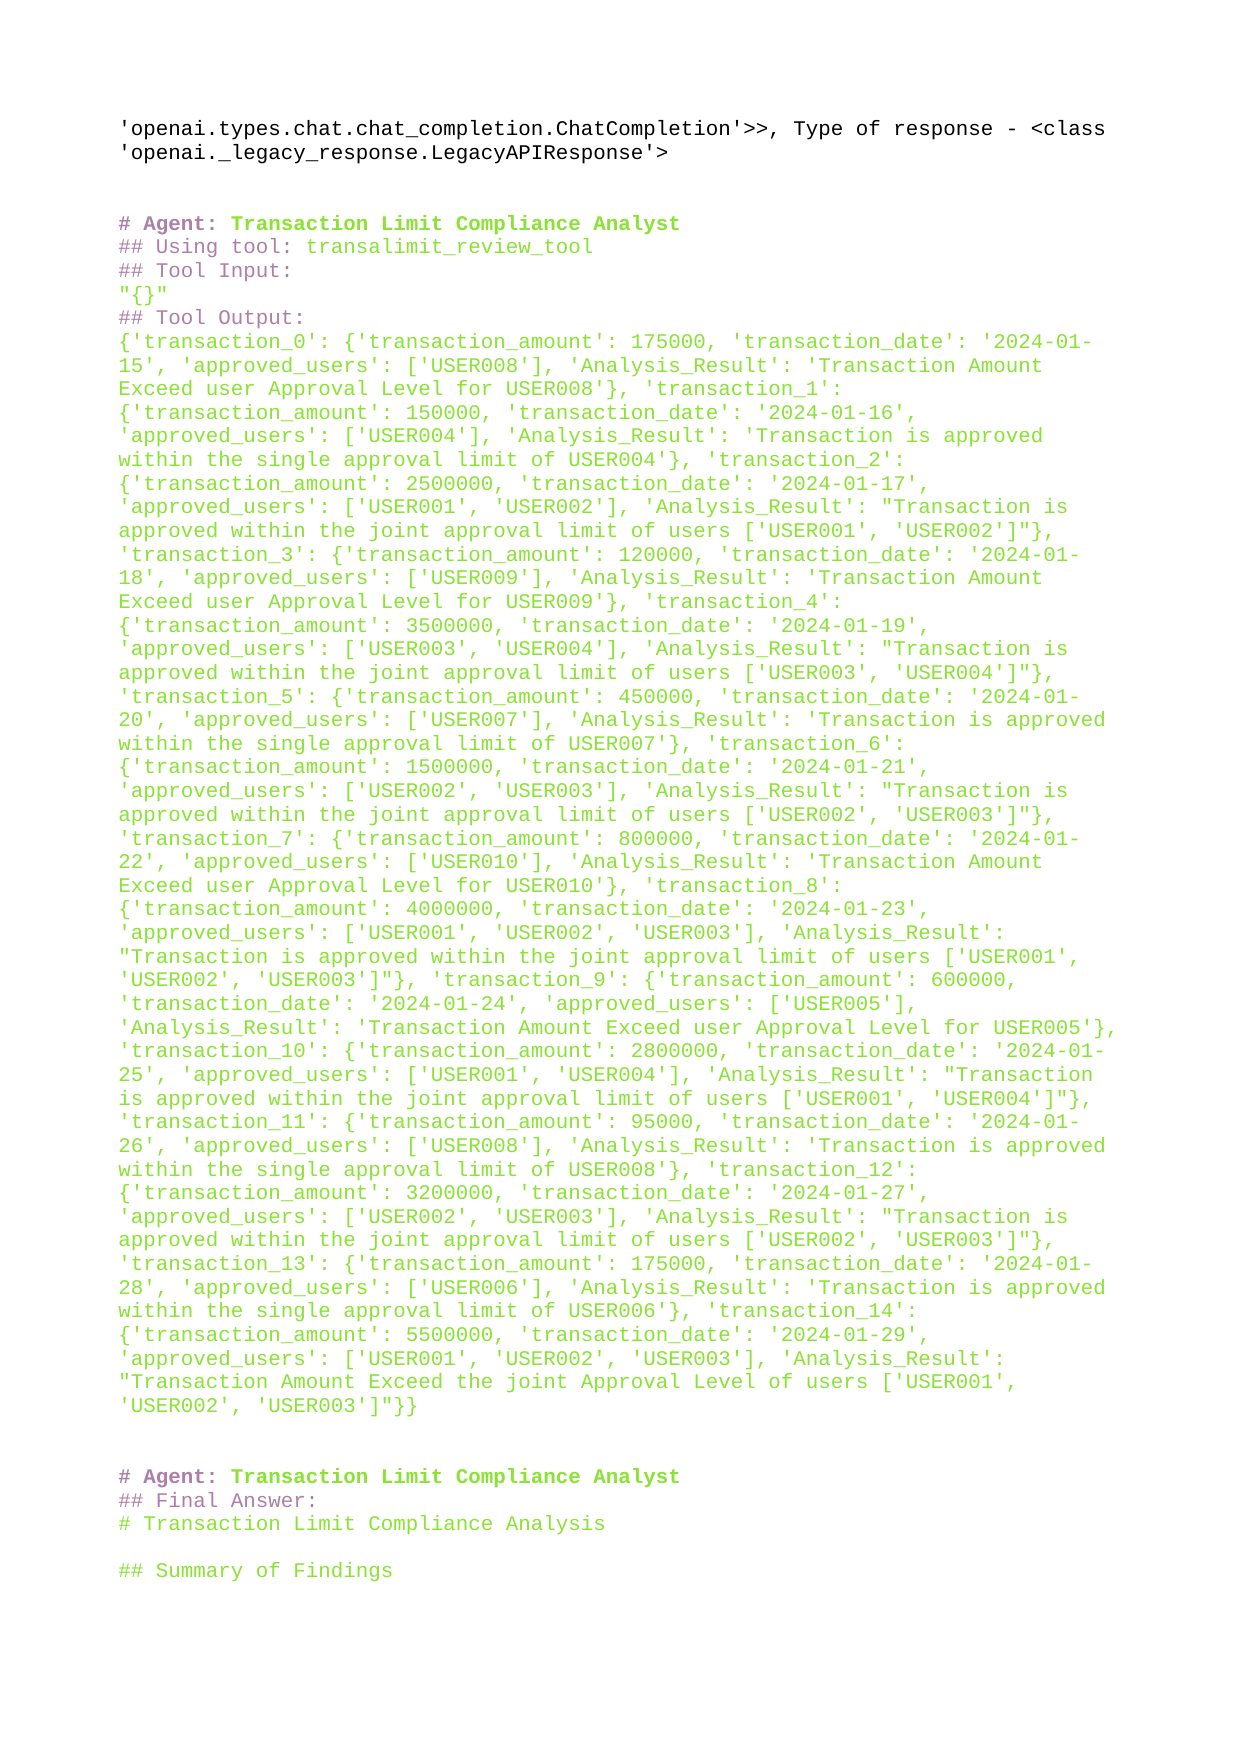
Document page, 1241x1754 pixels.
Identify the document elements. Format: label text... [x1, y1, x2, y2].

text ## Tool Input: [118, 260, 1122, 284]
text # Agent: Transaction Limit Compliance Analyst [118, 1466, 1122, 1489]
text # Agent: Transaction Limit Compliance Analyst [118, 213, 1122, 236]
text "{}" [118, 284, 1122, 307]
text ## Final Answer: [118, 1489, 1122, 1513]
text ## Tool Output: [118, 307, 1122, 331]
text ## Using tool: transalimit_review_tool [118, 236, 1122, 260]
text ## Summary of Findings [118, 1561, 1122, 1584]
text {'transaction_0': {'transaction_amount': 175000, 'transaction_date': '2024-01-15', 'approved_users': ['USER008'], 'Analysis_Result': 'Transaction Amount Exceed user Approval Level for USER008'}, 'transaction_1': {'transaction_amount': 150000, 'transaction_date': '2024-01-16', 'approved_users': ['USER004'], 'Analysis_Result': 'Transaction is approved within the single approval limit of USER004'}, 'transaction_2': {'transaction_amount': 2500000, 'transaction_date': '2024-01-17', 'approved_users': ['USER001', 'USER002'], 'Analysis_Result': "Transaction is approved within the joint approval limit of users ['USER001', 'USER002']"}, 'transaction_3': {'transaction_amount': 120000, 'transaction_date': '2024-01-18', 'approved_users': ['USER009'], 'Analysis_Result': 'Transaction Amount Exceed user Approval Level for USER009'}, 'transaction_4': {'transaction_amount': 3500000, 'transaction_date': '2024-01-19', 'approved_users': ['USER003', 'USER004'], 'Analysis_Result': "Transaction is approved within the joint approval limit of users ['USER003', 'USER004']"}, 'transaction_5': {'transaction_amount': 450000, 'transaction_date': '2024-01-20', 'approved_users': ['USER007'], 'Analysis_Result': 'Transaction is approved within the single approval limit of USER007'}, 'transaction_6': {'transaction_amount': 1500000, 'transaction_date': '2024-01-21', 'approved_users': ['USER002', 'USER003'], 'Analysis_Result': "Transaction is approved within the joint approval limit of users ['USER002', 'USER003']"}, 'transaction_7': {'transaction_amount': 800000, 'transaction_date': '2024-01-22', 'approved_users': ['USER010'], 'Analysis_Result': 'Transaction Amount Exceed user Approval Level for USER010'}, 'transaction_8': {'transaction_amount': 4000000, 'transaction_date': '2024-01-23', 'approved_users': ['USER001', 'USER002', 'USER003'], 'Analysis_Result': "Transaction is approved within the joint approval limit of users ['USER001', 'USER002', 'USER003']"}, 'transaction_9': {'transaction_amount': 600000, 'transaction_date': '2024-01-24', 'approved_users': ['USER005'], 'Analysis_Result': 'Transaction Amount Exceed user Approval Level for USER005'}, 'transaction_10': {'transaction_amount': 2800000, 'transaction_date': '2024-01-25', 'approved_users': ['USER001', 'USER004'], 'Analysis_Result': "Transaction is approved within the joint approval limit of users ['USER001', 'USER004']"}, 'transaction_11': {'transaction_amount': 95000, 'transaction_date': '2024-01-26', 'approved_users': ['USER008'], 'Analysis_Result': 'Transaction is approved within the single approval limit of USER008'}, 'transaction_12': {'transaction_amount': 3200000, 'transaction_date': '2024-01-27', 'approved_users': ['USER002', 'USER003'], 'Analysis_Result': "Transaction is approved within the joint approval limit of users ['USER002', 'USER003']"}, 'transaction_13': {'transaction_amount': 175000, 'transaction_date': '2024-01-28', 'approved_users': ['USER006'], 'Analysis_Result': 'Transaction is approved within the single approval limit of USER006'}, 'transaction_14': {'transaction_amount': 5500000, 'transaction_date': '2024-01-29', 'approved_users': ['USER001', 'USER002', 'USER003'], 'Analysis_Result': "Transaction Amount Exceed the joint Approval Level of users ['USER001', 'USER002', 'USER003']"}} [118, 331, 1122, 1419]
text 'openai.types.chat.chat_completion.ChatCompletion'>>, Type of response - <class 'openai._legacy_response.LegacyAPIResponse'> [118, 118, 1122, 165]
text # Transaction Limit Compliance Analysis [118, 1513, 1122, 1537]
